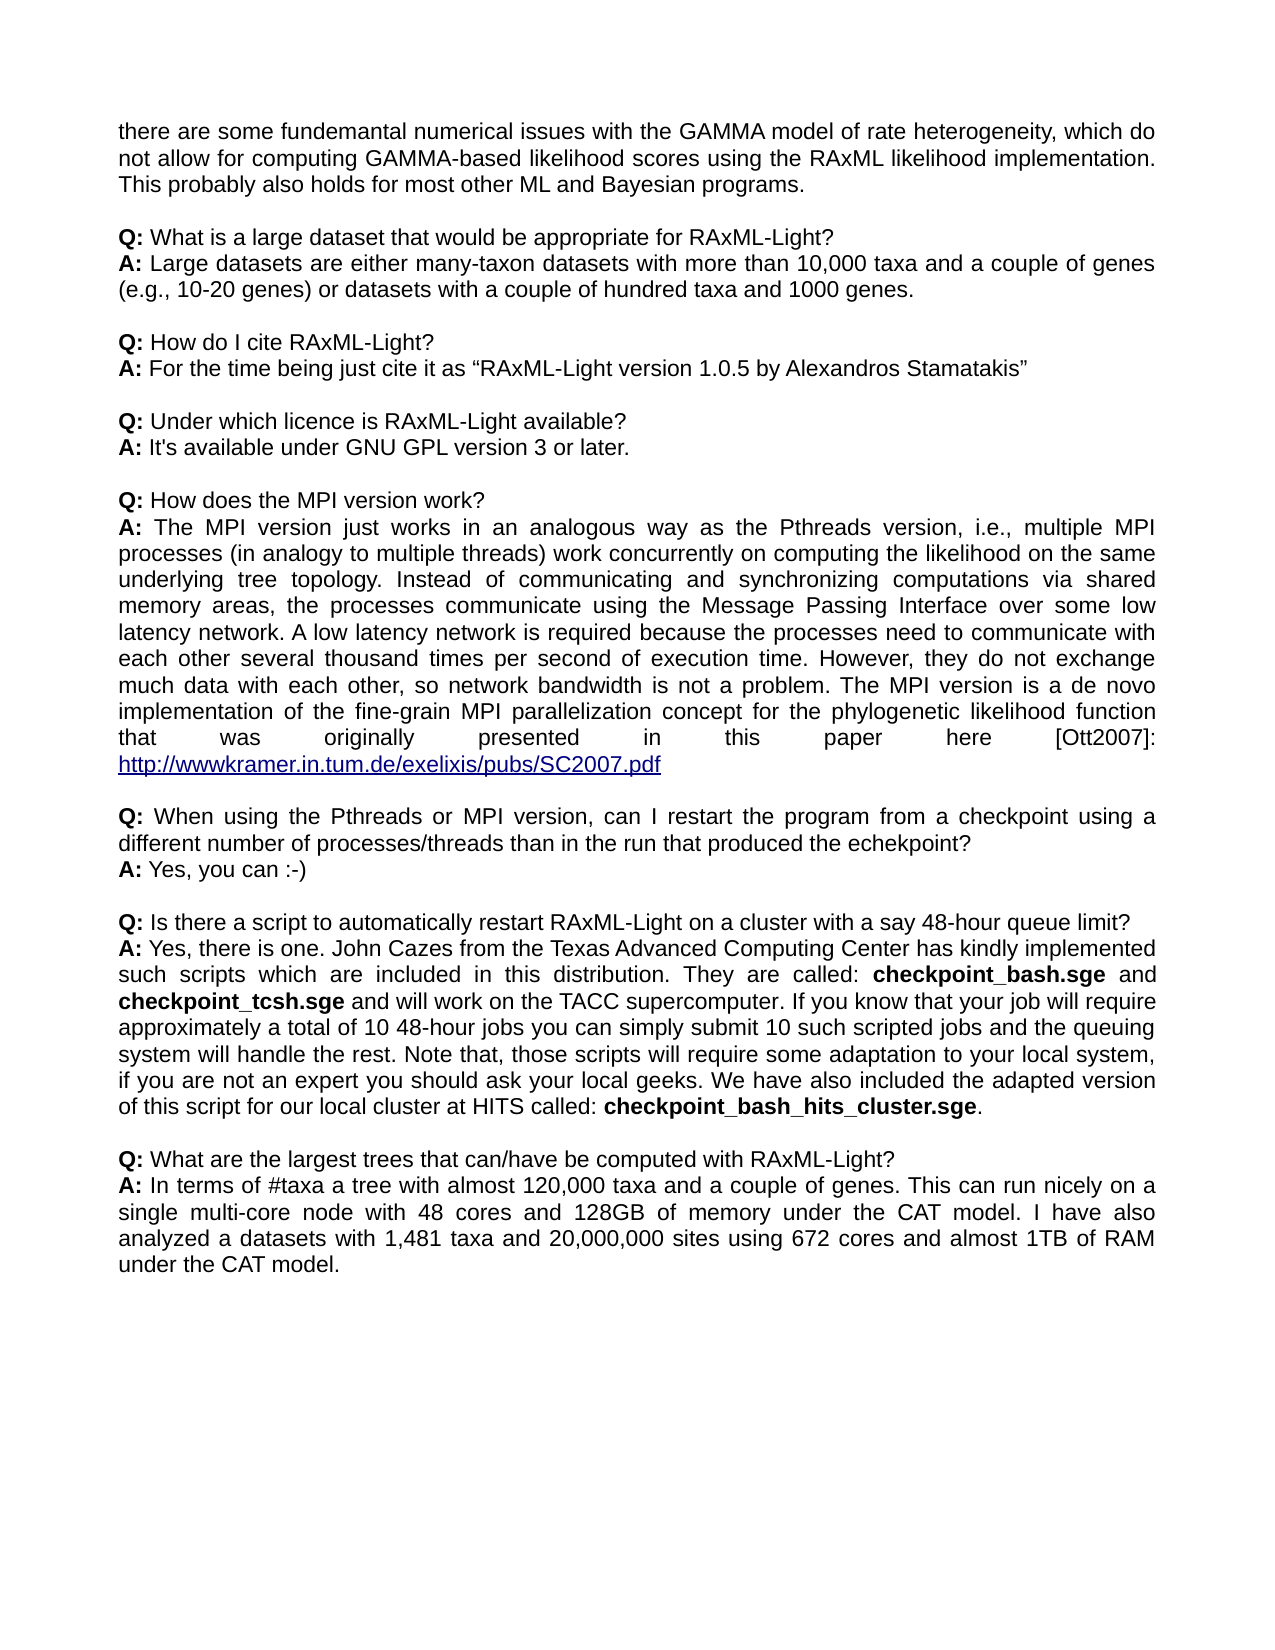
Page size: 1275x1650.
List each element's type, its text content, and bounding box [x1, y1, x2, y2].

text Q: How do I cite RAxML-Light? [118, 329, 1157, 355]
text A: The MPI version just works in an analogous way as the Pthreads version, i.e., multiple MPI processes (in analogy to multiple threads) work concurrently on computing the likelihood on the same underlying tree topology. Instead of communicating and synchronizing computations via shared memory areas, the processes communicate using the Message Passing Interface over some low latency network. A low latency network is required because the processes need to communicate with each other several thousand times per second of execution time. However, they do not exchange much data with each other, so network bandwidth is not a problem. The MPI version is a de novo implementation of the fine-grain MPI parallelization concept for the phylogenetic likelihood function that was originally presented in this paper here [Ott2007]: http://wwwkramer.in.tum.de/exelixis/pubs/SC2007.pdf [118, 513, 1157, 777]
text A: For the time being just cite it as “RAxML-Light version 1.0.5 by Alexandros Stamatakis” [118, 355, 1157, 382]
text there are some fundemantal numerical issues with the GAMMA model of rate heterogeneity, which do not allow for computing GAMMA-based likelihood scores using the RAxML likelihood implementation. This probably also holds for most other ML and Bayesian programs. [118, 118, 1157, 197]
text A: Yes, you can :-) [118, 856, 1157, 882]
text Q: What are the largest trees that can/have be computed with RAxML-Light? [118, 1146, 1157, 1172]
text A: Large datasets are either many-taxon datasets with more than 10,000 taxa and a couple of genes (e.g., 10-20 genes) or datasets with a couple of hundred taxa and 1000 genes. [118, 250, 1157, 303]
text Q: What is a large dataset that would be appropriate for RAxML-Light? [118, 223, 1157, 250]
text Q: How does the MPI version work? [118, 487, 1157, 513]
text Q: Under which licence is RAxML-Light available? [118, 408, 1157, 434]
text A: It's available under GNU GPL version 3 or later. [118, 434, 1157, 461]
text Q: Is there a script to automatically restart RAxML-Light on a cluster with a say 48-hour queue limit? [118, 909, 1157, 935]
text A: Yes, there is one. John Cazes from the Texas Advanced Computing Center has kindly implemented such scripts which are included in this distribution. They are called: checkpoint_bash.sge and checkpoint_tcsh.sge and will work on the TACC supercomputer. If you know that your job will require approximately a total of 10 48-hour jobs you can simply submit 10 such scripted jobs and the queuing system will handle the rest. Note that, those scripts will require some adaptation to your local system, if you are not an expert you should ask your local geeks. We have also included the adapted version of this script for our local cluster at HITS called: checkpoint_bash_hits_cluster.sge. [118, 935, 1157, 1119]
text A: In terms of #taxa a tree with almost 120,000 taxa and a couple of genes. This can run nicely on a single multi-core node with 48 cores and 128GB of memory under the CAT model. I have also analyzed a datasets with 1,481 taxa and 20,000,000 sites using 672 cores and almost 1TB of RAM under the CAT model. [118, 1172, 1157, 1278]
text Q: When using the Pthreads or MPI version, can I restart the program from a checkpoint using a different number of processes/threads than in the run that produced the echekpoint? [118, 803, 1157, 856]
